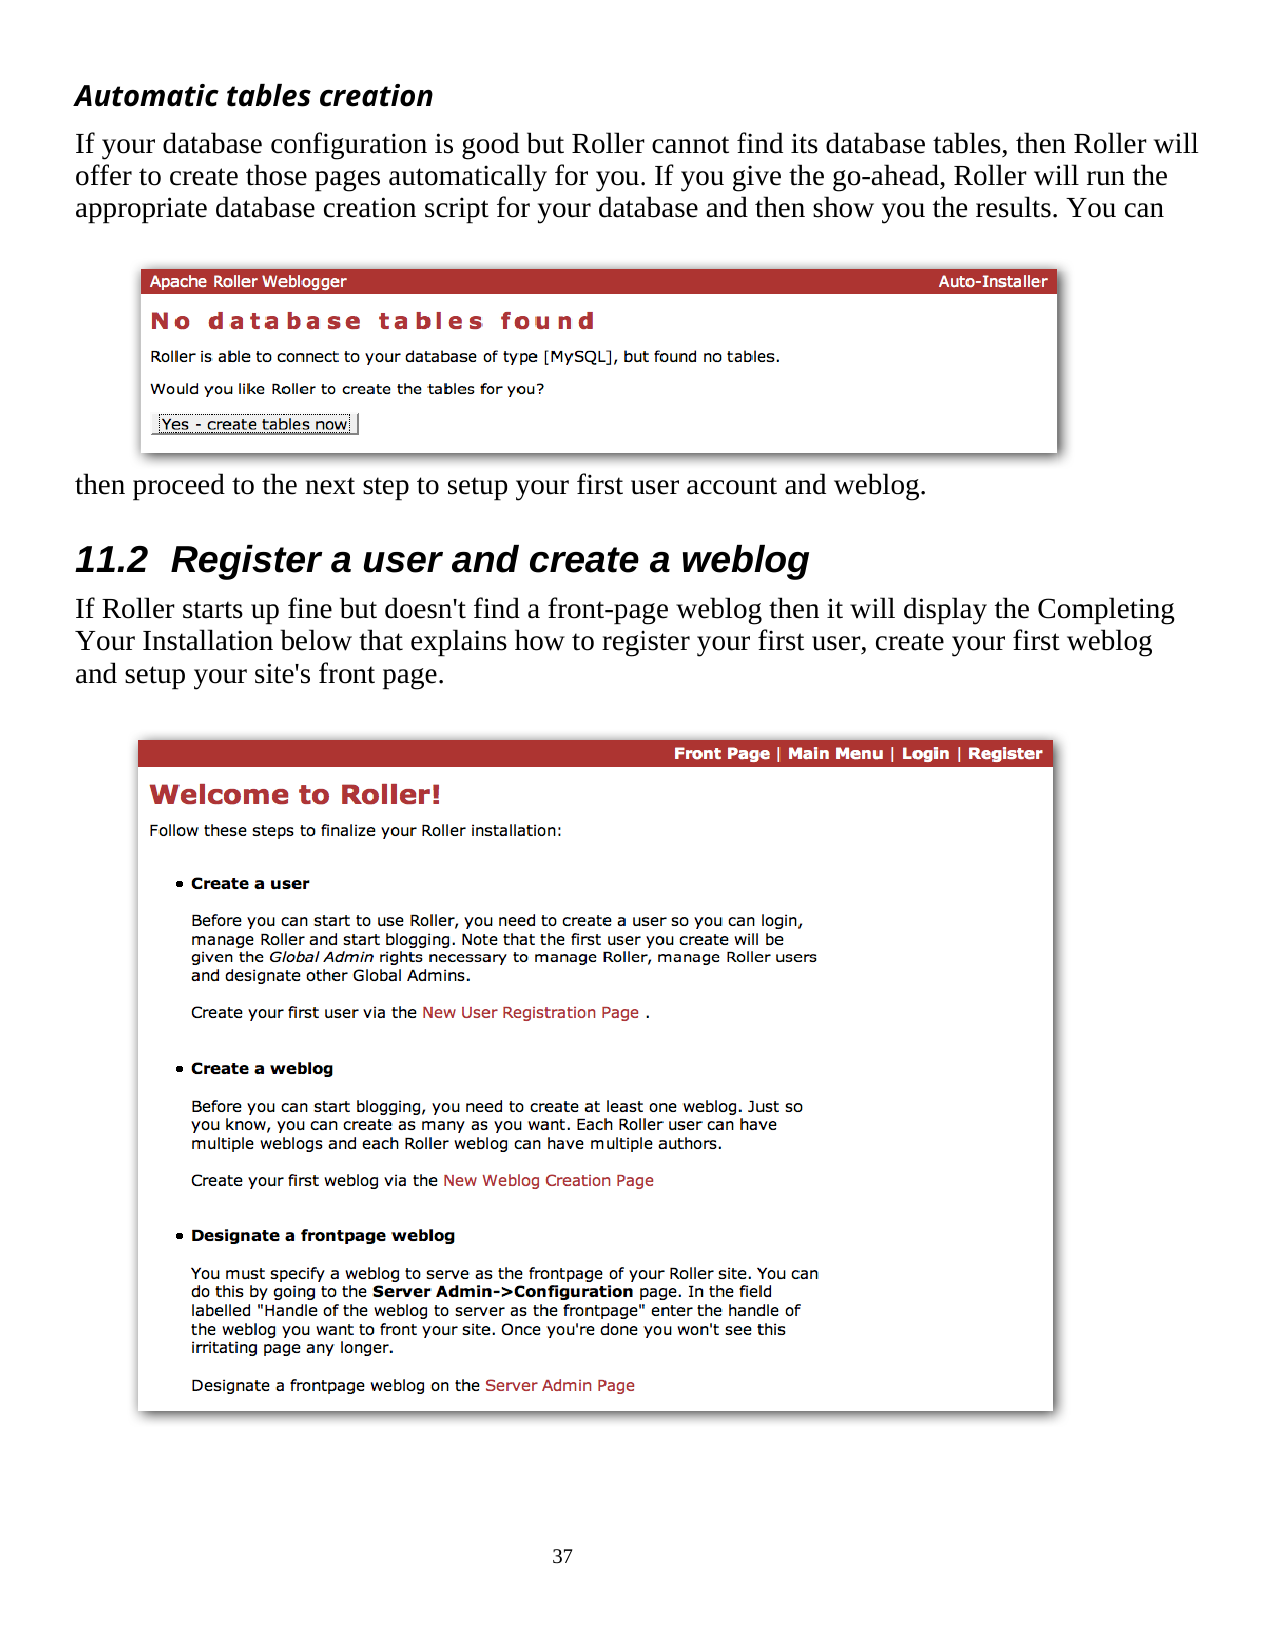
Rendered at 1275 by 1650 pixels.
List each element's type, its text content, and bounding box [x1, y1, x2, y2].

picture [123, 252, 1075, 469]
subtitle Register a user and create a weblog [75, 538, 1200, 580]
text If your database configuration is good but Roller cannot find its database tables, then Roller will offer to create those pages automatically for you. If you give the go-ahead, Roller will run the appropriate database creation script for your database and then show you the results. You can then proceed to the next step to setup your first user account and weblog. [75, 127, 1200, 501]
subtitle Automatic tables creation [75, 75, 1200, 115]
picture [121, 723, 1071, 1427]
text If Roller starts up fine but doesn't find a front-page weblog then it will display the Completing Your Installation below that explains how to register your first user, create your first weblog and setup your site's front page. [75, 592, 1200, 689]
